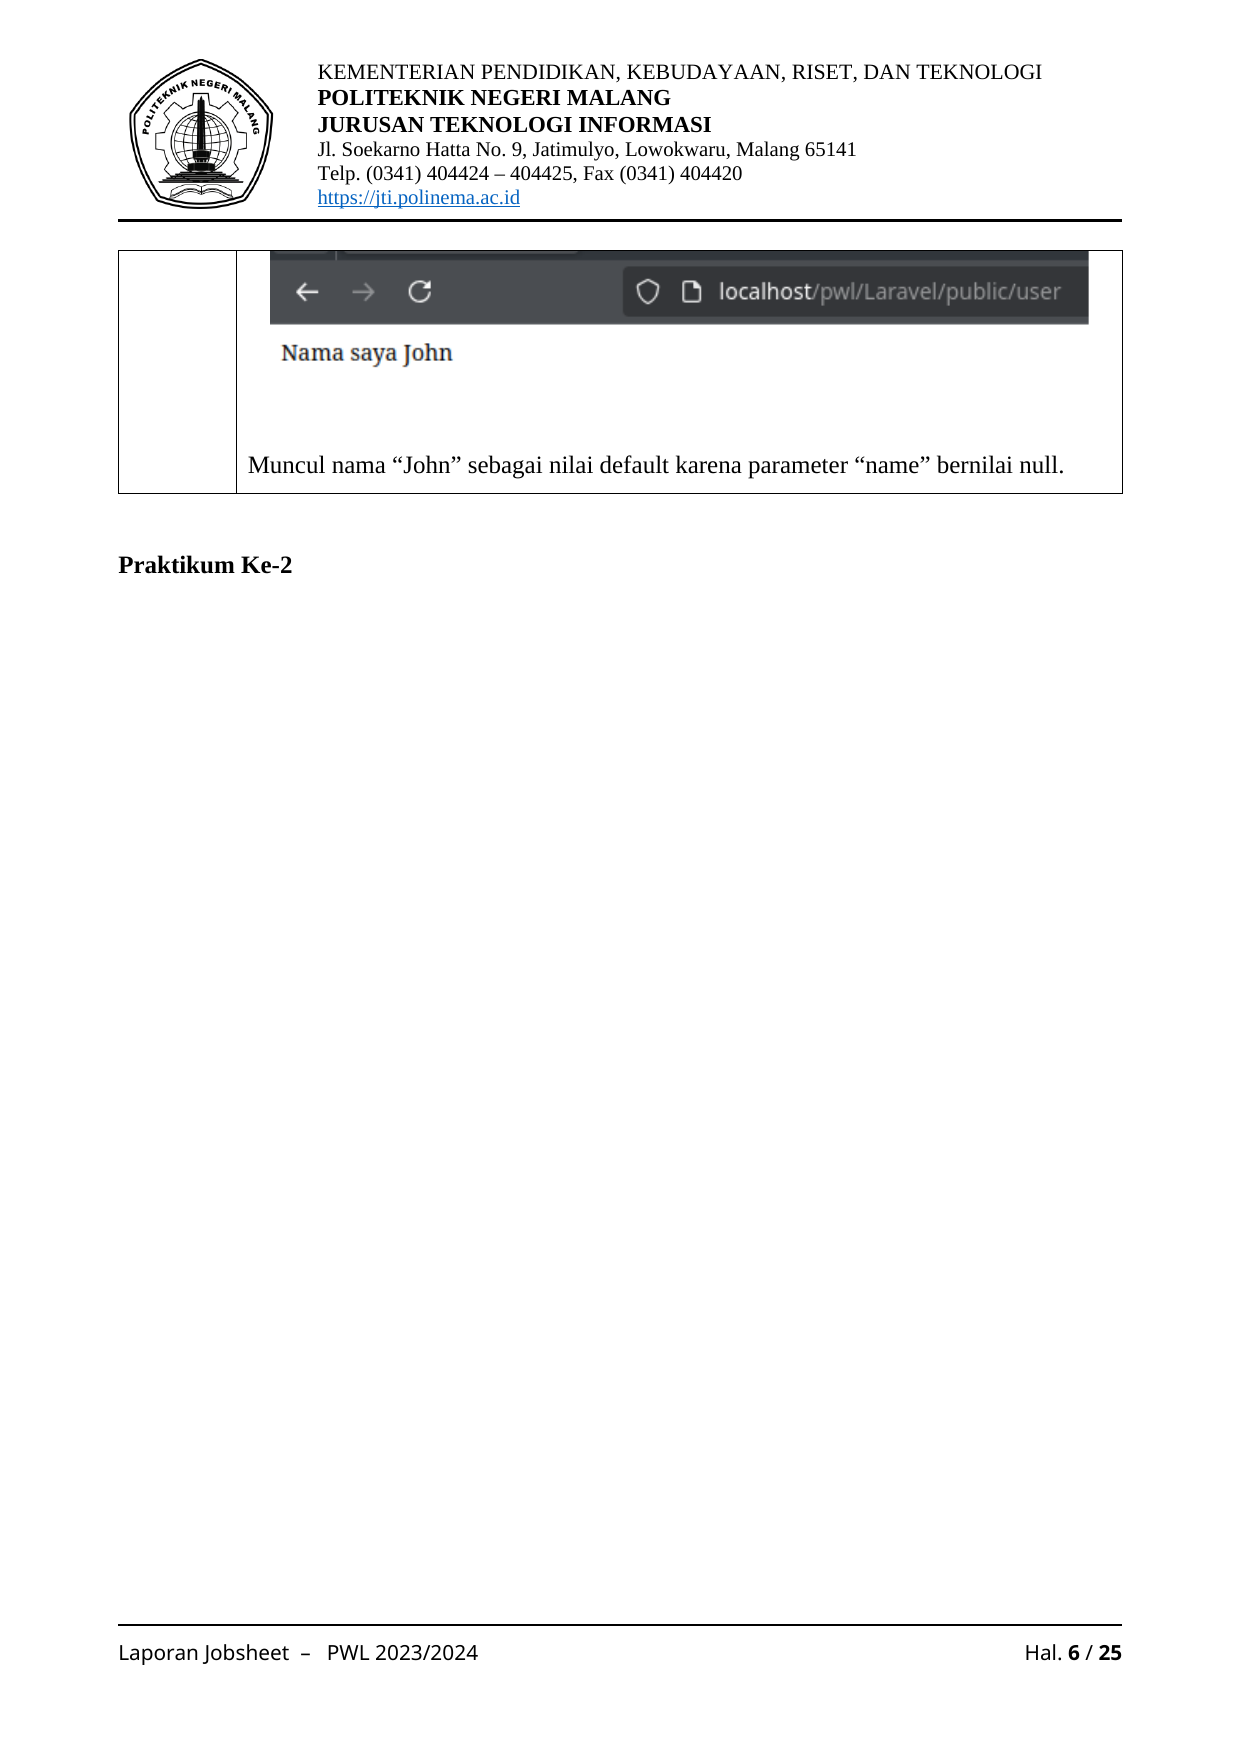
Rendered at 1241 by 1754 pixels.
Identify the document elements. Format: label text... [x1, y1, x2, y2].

picture [129, 59, 275, 209]
picture [270, 251, 1089, 430]
table_cell Muncul nama “John” sebagai nilai default karena parameter “name” bernilai null. [237, 251, 1122, 493]
text Praktikum Ke-2 [118, 550, 1122, 579]
table_cell [119, 251, 236, 493]
